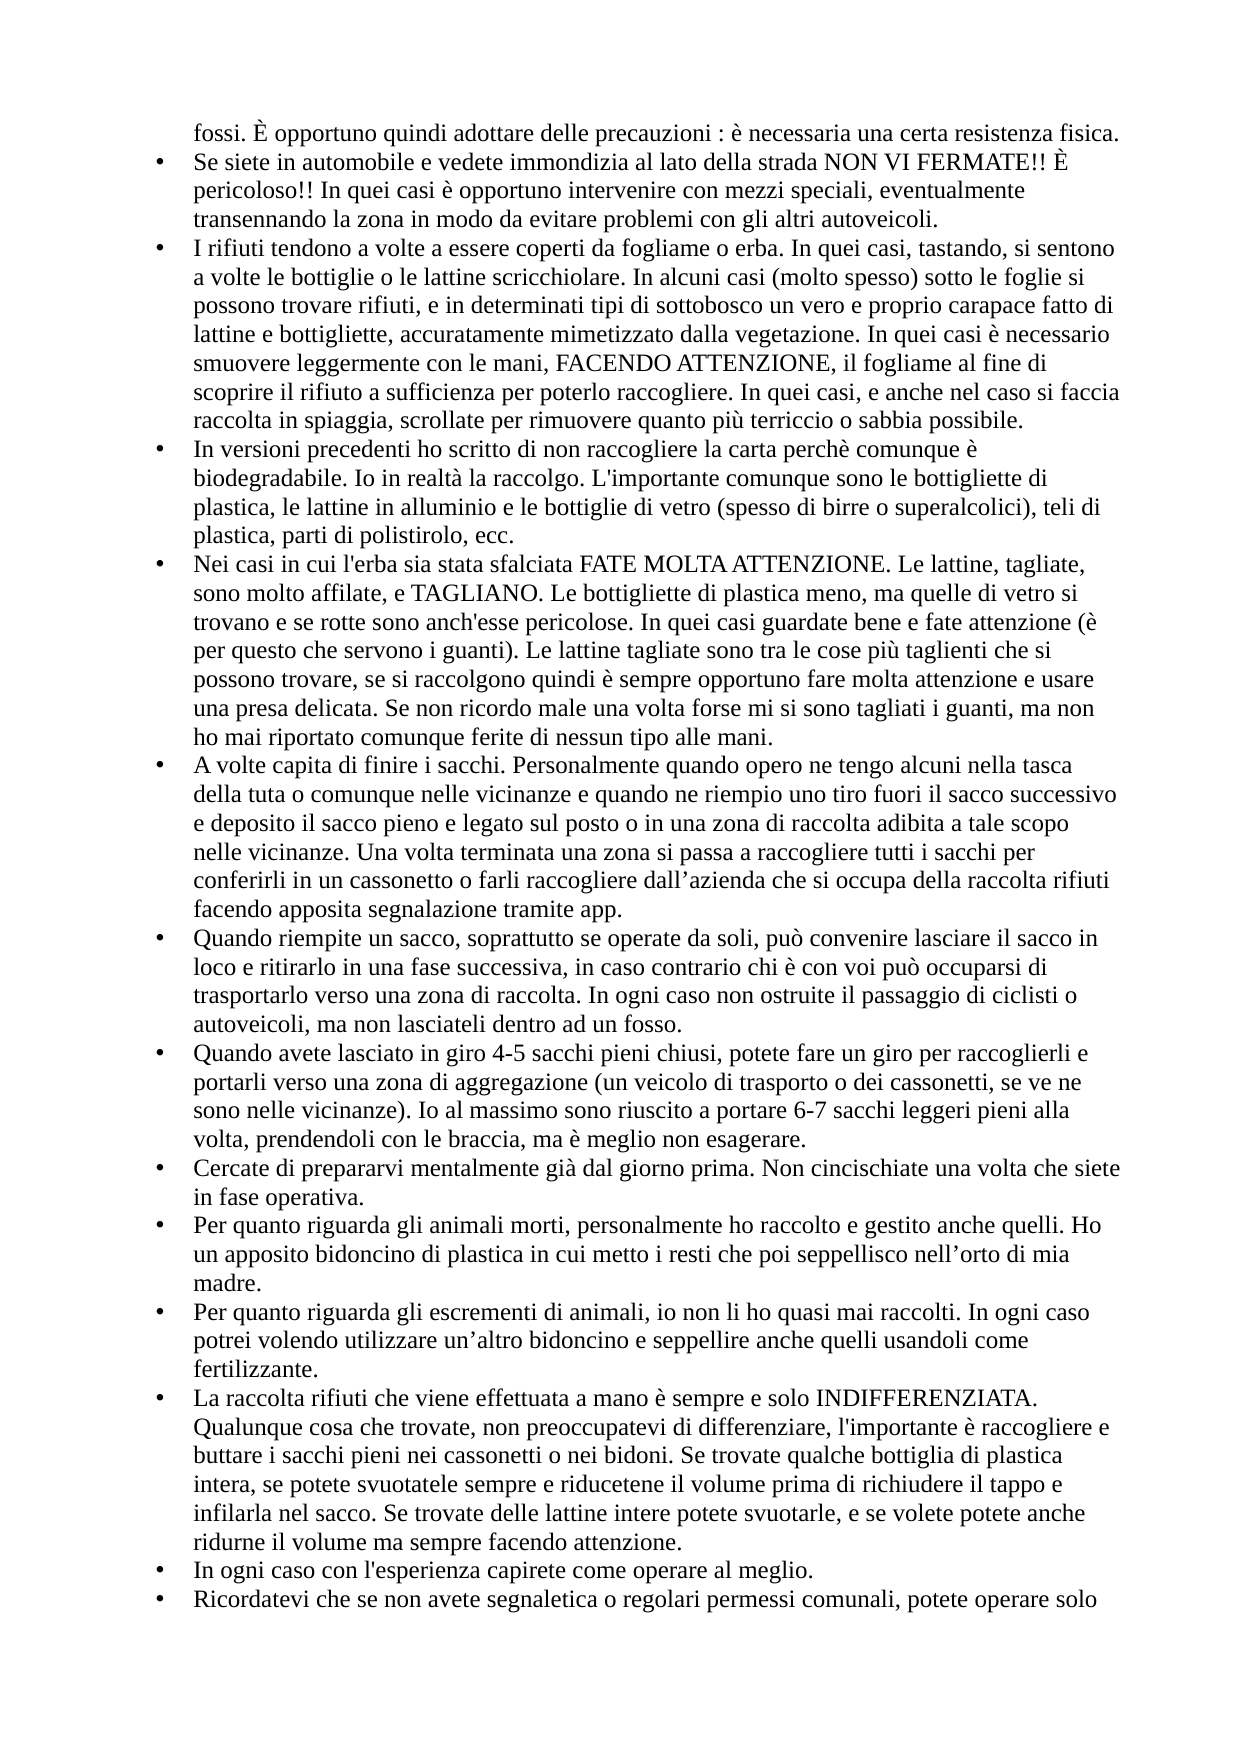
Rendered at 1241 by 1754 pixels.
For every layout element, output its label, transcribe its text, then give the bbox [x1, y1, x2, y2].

list Nei casi in cui l'erba sia stata sfalciata FATE MOLTA ATTENZIONE. Le lattine, tagliate, sono molto affilate, e TAGLIANO. Le bottigliette di plastica meno, ma quelle di vetro si trovano e se rotte sono anch'esse pericolose. In quei casi guardate bene e fate attenzione (è per questo che servono i guanti). Le lattine tagliate sono tra le cose più taglienti che si possono trovare, se si raccolgono quindi è sempre opportuno fare molta attenzione e usare una presa delicata. Se non ricordo male una volta forse mi si sono tagliati i guanti, ma non ho mai riportato comunque ferite di nessun tipo alle mani. [156, 549, 1122, 751]
list Quando riempite un sacco, soprattutto se operate da soli, può convenire lasciare il sacco in loco e ritirarlo in una fase successiva, in caso contrario chi è con voi può occuparsi di trasportarlo verso una zona di raccolta. In ogni caso non ostruite il passaggio di ciclisti o autoveicoli, ma non lasciateli dentro ad un fosso. [156, 923, 1122, 1038]
list Cercate di prepararvi mentalmente già dal giorno prima. Non cincischiate una volta che siete in fase operativa. [156, 1153, 1122, 1211]
list In versioni precedenti ho scritto di non raccogliere la carta perchè comunque è biodegradabile. Io in realtà la raccolgo. L'importante comunque sono le bottigliette di plastica, le lattine in alluminio e le bottiglie di vetro (spesso di birre o superalcolici), teli di plastica, parti di polistirolo, ecc. [156, 434, 1122, 549]
list Ricordatevi che se non avete segnaletica o regolari permessi comunali, potete operare solo [156, 1584, 1122, 1613]
list Quando avete lasciato in giro 4-5 sacchi pieni chiusi, potete fare un giro per raccoglierli e portarli verso una zona di aggregazione (un veicolo di trasporto o dei cassonetti, se ve ne sono nelle vicinanze). Io al massimo sono riuscito a portare 6-7 sacchi leggeri pieni alla volta, prendendoli con le braccia, ma è meglio non esagerare. [156, 1038, 1122, 1153]
list Se siete in automobile e vedete immondizia al lato della strada NON VI FERMATE!! È pericoloso!! In quei casi è opportuno intervenire con mezzi speciali, eventualmente transennando la zona in modo da evitare problemi con gli altri autoveicoli. [156, 147, 1122, 233]
list fossi. È opportuno quindi adottare delle precauzioni : è necessaria una certa resistenza fisica. [156, 118, 1122, 147]
list In ogni caso con l'esperienza capirete come operare al meglio. [156, 1556, 1122, 1584]
list La raccolta rifiuti che viene effettuata a mano è sempre e solo INDIFFERENZIATA. Qualunque cosa che trovate, non preoccupatevi di differenziare, l'importante è raccogliere e buttare i sacchi pieni nei cassonetti o nei bidoni. Se trovate qualche bottiglia di plastica intera, se potete svuotatele sempre e riducetene il volume prima di richiudere il tappo e infilarla nel sacco. Se trovate delle lattine intere potete svuotarle, e se volete potete anche ridurne il volume ma sempre facendo attenzione. [156, 1383, 1122, 1556]
list I rifiuti tendono a volte a essere coperti da fogliame o erba. In quei casi, tastando, si sentono a volte le bottiglie o le lattine scricchiolare. In alcuni casi (molto spesso) sotto le foglie si possono trovare rifiuti, e in determinati tipi di sottobosco un vero e proprio carapace fatto di lattine e bottigliette, accuratamente mimetizzato dalla vegetazione. In quei casi è necessario smuovere leggermente con le mani, FACENDO ATTENZIONE, il fogliame al fine di scoprire il rifiuto a sufficienza per poterlo raccogliere. In quei casi, e anche nel caso si faccia raccolta in spiaggia, scrollate per rimuovere quanto più terriccio o sabbia possibile. [156, 233, 1122, 434]
list Per quanto riguarda gli animali morti, personalmente ho raccolto e gestito anche quelli. Ho un apposito bidoncino di plastica in cui metto i resti che poi seppellisco nell’orto di mia madre. [156, 1211, 1122, 1297]
list A volte capita di finire i sacchi. Personalmente quando opero ne tengo alcuni nella tasca della tuta o comunque nelle vicinanze e quando ne riempio uno tiro fuori il sacco successivo e deposito il sacco pieno e legato sul posto o in una zona di raccolta adibita a tale scopo nelle vicinanze. Una volta terminata una zona si passa a raccogliere tutti i sacchi per conferirli in un cassonetto o farli raccogliere dall’azienda che si occupa della raccolta rifiuti facendo apposita segnalazione tramite app. [156, 751, 1122, 923]
list Per quanto riguarda gli escrementi di animali, io non li ho quasi mai raccolti. In ogni caso potrei volendo utilizzare un’altro bidoncino e seppellire anche quelli usandoli come fertilizzante. [156, 1297, 1122, 1383]
